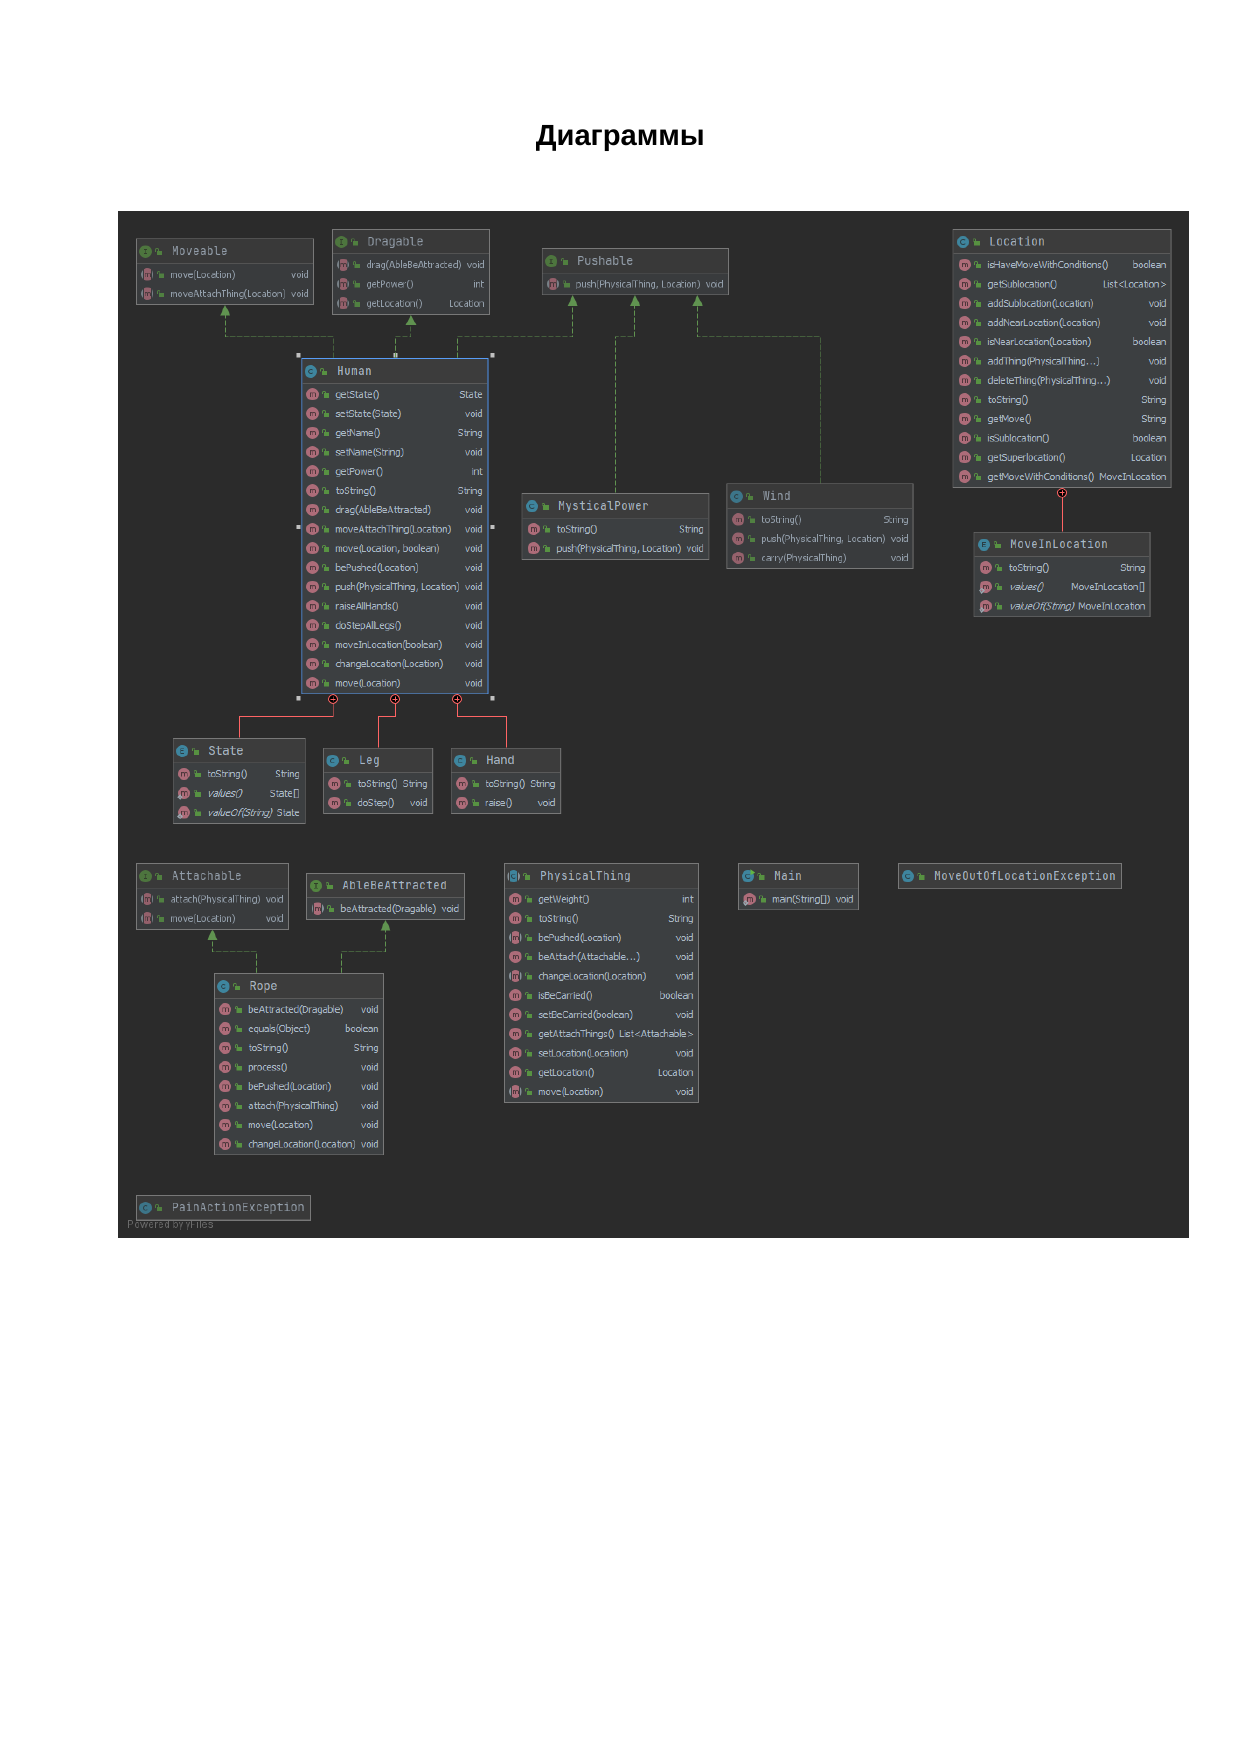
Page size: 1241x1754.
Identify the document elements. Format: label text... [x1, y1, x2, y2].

subtitle Диаграммы [118, 118, 1122, 152]
